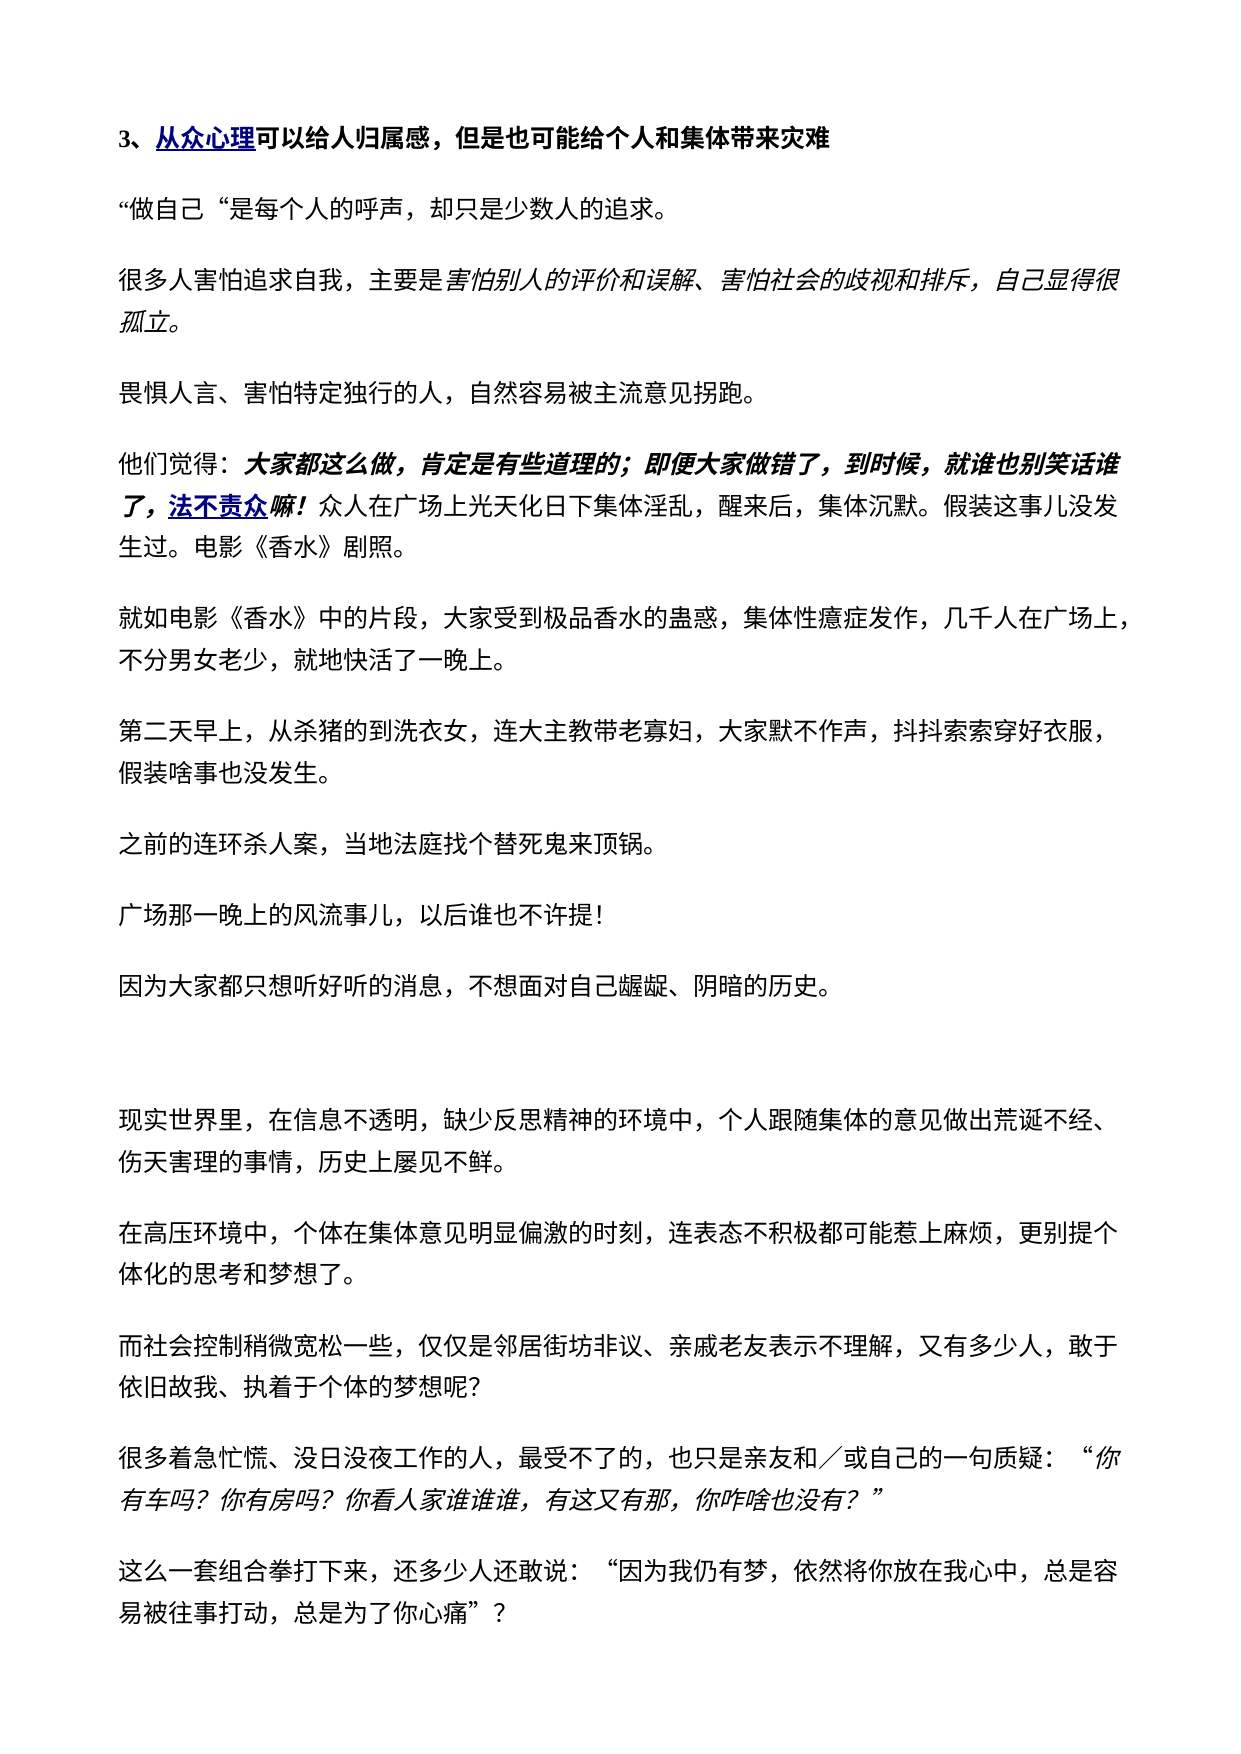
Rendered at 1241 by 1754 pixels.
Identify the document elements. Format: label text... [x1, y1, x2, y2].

text “做自己“是每个人的呼声，却只是少数人的追求。 [118, 189, 1122, 226]
text 现实世界里，在信息不透明，缺少反思精神的环境中，个人跟随集体的意见做出荒诞不经、伤天害理的事情，历史上屡见不鲜。 [118, 1100, 1122, 1178]
text 因为大家都只想听好听的消息，不想面对自己龌龊、阴暗的历史。 [118, 967, 1122, 1003]
text 很多人害怕追求自我，主要是害怕别人的评价和误解、害怕社会的歧视和排斥，自己显得很孤立。 [118, 260, 1122, 338]
text 畏惧人言、害怕特定独行的人，自然容易被主流意见拐跑。 [118, 373, 1122, 409]
text 而社会控制稍微宽松一些，仅仅是邻居街坊非议、亲戚老友表示不理解，又有多少人，敢于依旧故我、执着于个体的梦想呢？ [118, 1326, 1122, 1404]
text 这么一套组合拳打下来，还多少人还敢说：“因为我仍有梦，依然将你放在我心中，总是容易被往事打动，总是为了你心痛”？ [118, 1552, 1122, 1629]
text 第二天早上，从杀猪的到洗衣女，连大主教带老寡妇，大家默不作声，抖抖索索穿好衣服，假装啥事也没发生。 [118, 712, 1122, 789]
text 在高压环境中，个体在集体意见明显偏激的时刻，连表态不积极都可能惹上麻烦，更别提个体化的思考和梦想了。 [118, 1213, 1122, 1291]
text 他们觉得：大家都这么做，肯定是有些道理的；即便大家做错了，到时候，就谁也别笑话谁了，法不责众嘛！众人在广场上光天化日下集体淫乱，醒来后，集体沉默。假装这事儿没发生过。电影《香水》剧照。 [118, 444, 1122, 564]
text 就如电影《香水》中的片段，大家受到极品香水的蛊惑，集体性癔症发作，几千人在广场上，不分男女老少，就地快活了一晚上。 [118, 599, 1122, 677]
text 之前的连环杀人案，当地法庭找个替死鬼来顶锅。 [118, 824, 1122, 861]
text 广场那一晚上的风流事儿，以后谁也不许提！ [118, 896, 1122, 932]
text 很多着急忙慌、没日没夜工作的人，最受不了的，也只是亲友和／或自己的一句质疑：“你有车吗？你有房吗？你看人家谁谁谁，有这又有那，你咋啥也没有？” [118, 1439, 1122, 1517]
text 3、从众心理可以给人归属感，但是也可能给个人和集体带来灾难 [118, 118, 1122, 154]
